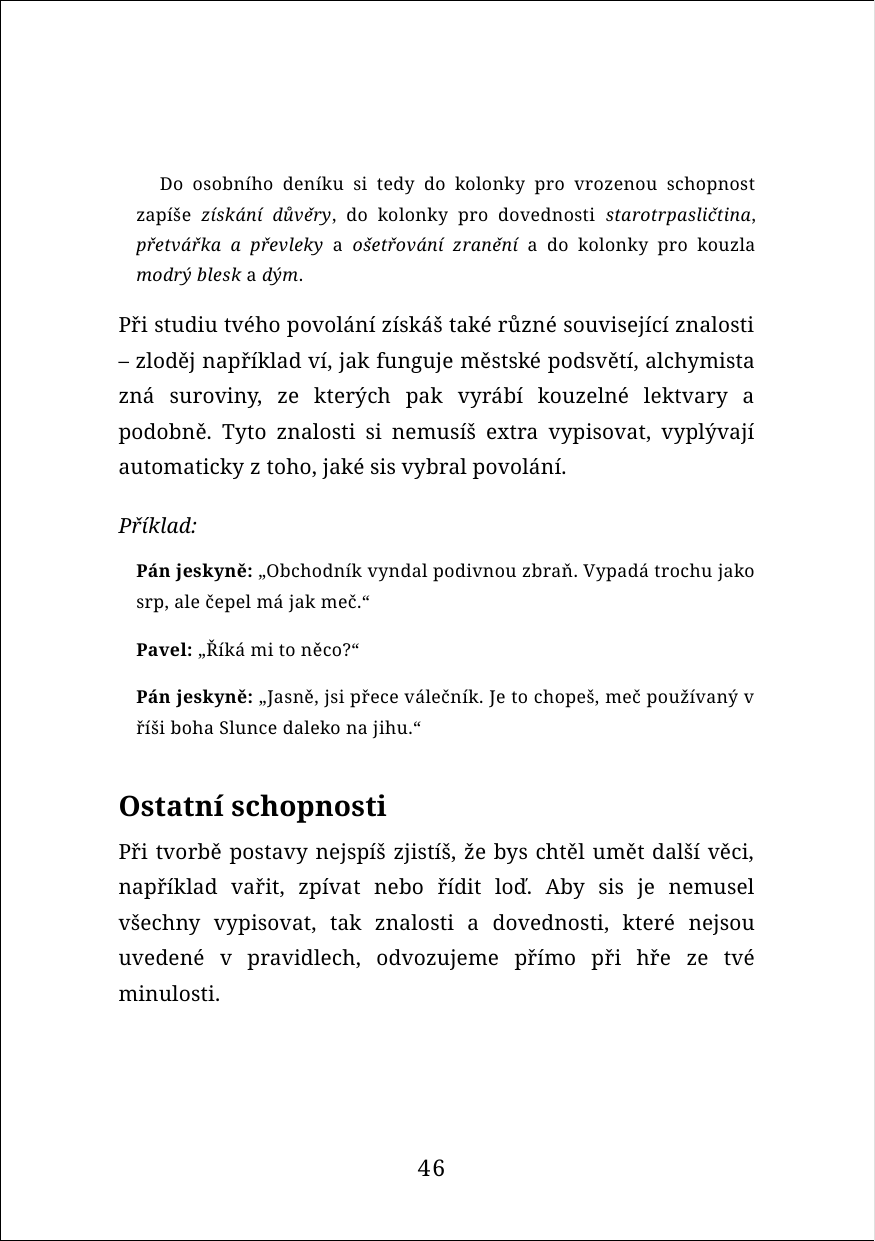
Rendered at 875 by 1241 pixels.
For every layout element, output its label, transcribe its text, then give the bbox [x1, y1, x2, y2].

text Při tvorbě postavy nejspíš zjistíš, že bys chtěl umět další věci, například vařit, zpívat nebo řídit loď. Aby sis je nemusel všechny vypisovat, tak znalosti a dovednosti, které nejsou uvedené v pravidlech, odvozujeme přímo při hře ze tvé minulosti. [118, 837, 756, 1007]
text Pán jeskyně: „Obchodník vyndal podivnou zbraň. Vypadá trochu jako srp, ale čepel má jak meč.“ [136, 559, 756, 613]
text Pavel: „Říká mi to něco?“ [136, 637, 756, 661]
text Do osobního deníku si tedy do kolonky pro vrozenou schopnost zapíše získání důvěry, do kolonky pro dovednosti starotrpasličtina, přetvářka a převleky a ošetřování zranění a do kolonky pro kouzla modrý blesk a dým. [136, 172, 756, 287]
text Při studiu tvého povolání získáš také různé související znalosti – zloděj například ví, jak funguje městské podsvětí, alchymista zná suroviny, ze kterých pak vyrábí kouzelné lektvary a podobně. Tyto znalosti si nemusíš extra vypisovat, vyplývají automaticky z toho, jaké sis vybral povolání. [118, 310, 756, 481]
text Příklad: [118, 512, 756, 540]
subtitle Ostatní schopnosti [118, 787, 756, 825]
text Pán jeskyně: „Jasně, jsi přece válečník. Je to chopeš, meč používaný v říši boha Slunce daleko na jihu.“ [136, 685, 756, 739]
